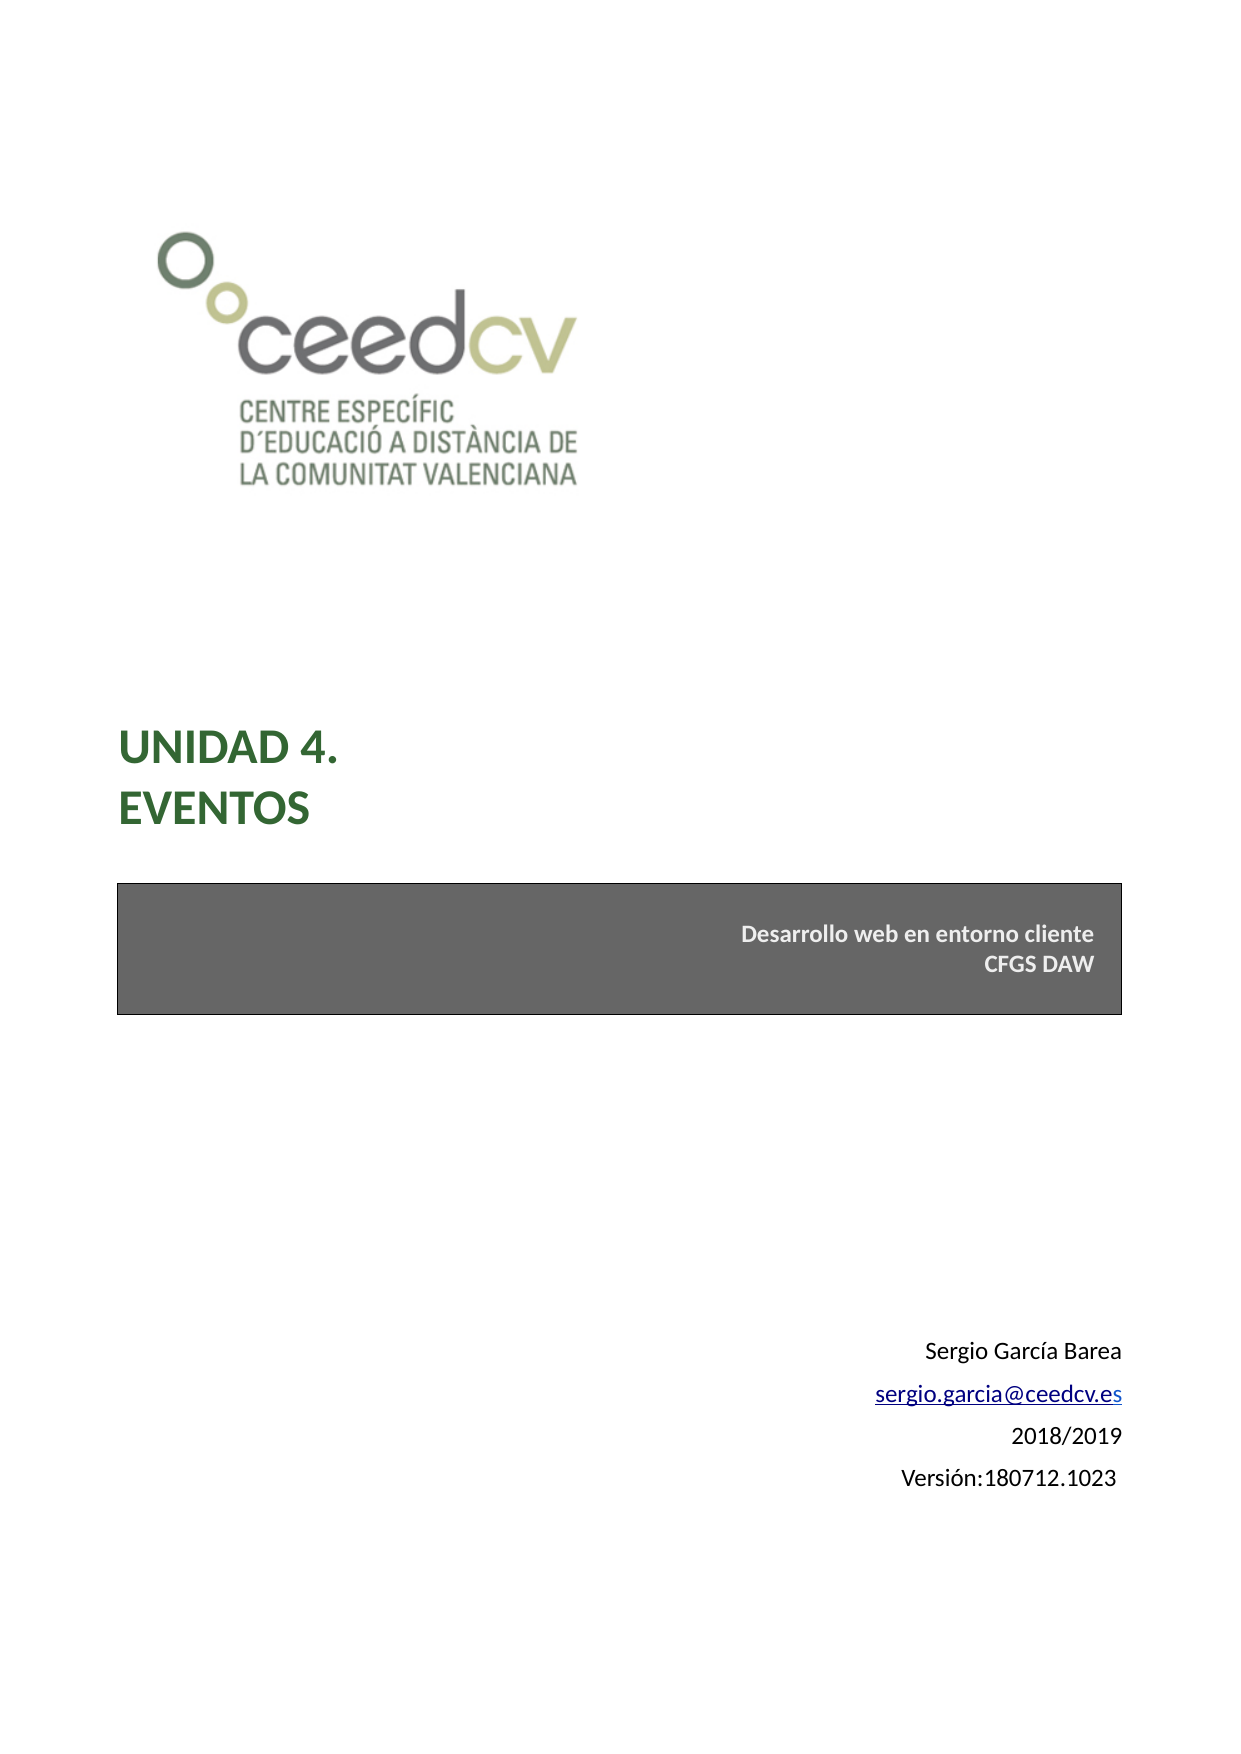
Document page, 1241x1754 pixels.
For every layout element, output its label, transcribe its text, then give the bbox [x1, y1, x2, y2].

text CFGS DAW [121, 948, 1094, 979]
text Sergio García Barea [231, 1335, 1122, 1366]
text UNIDAD 4. [118, 714, 1122, 776]
picture [118, 204, 681, 514]
text sergio.garcia@ceedcv.es [231, 1378, 1122, 1408]
text Versión:180712.1023 [118, 1462, 1122, 1493]
text 2018/2019 [118, 1420, 1122, 1451]
text Eventos [118, 776, 1122, 837]
text Desarrollo web en entorno cliente [121, 918, 1094, 948]
